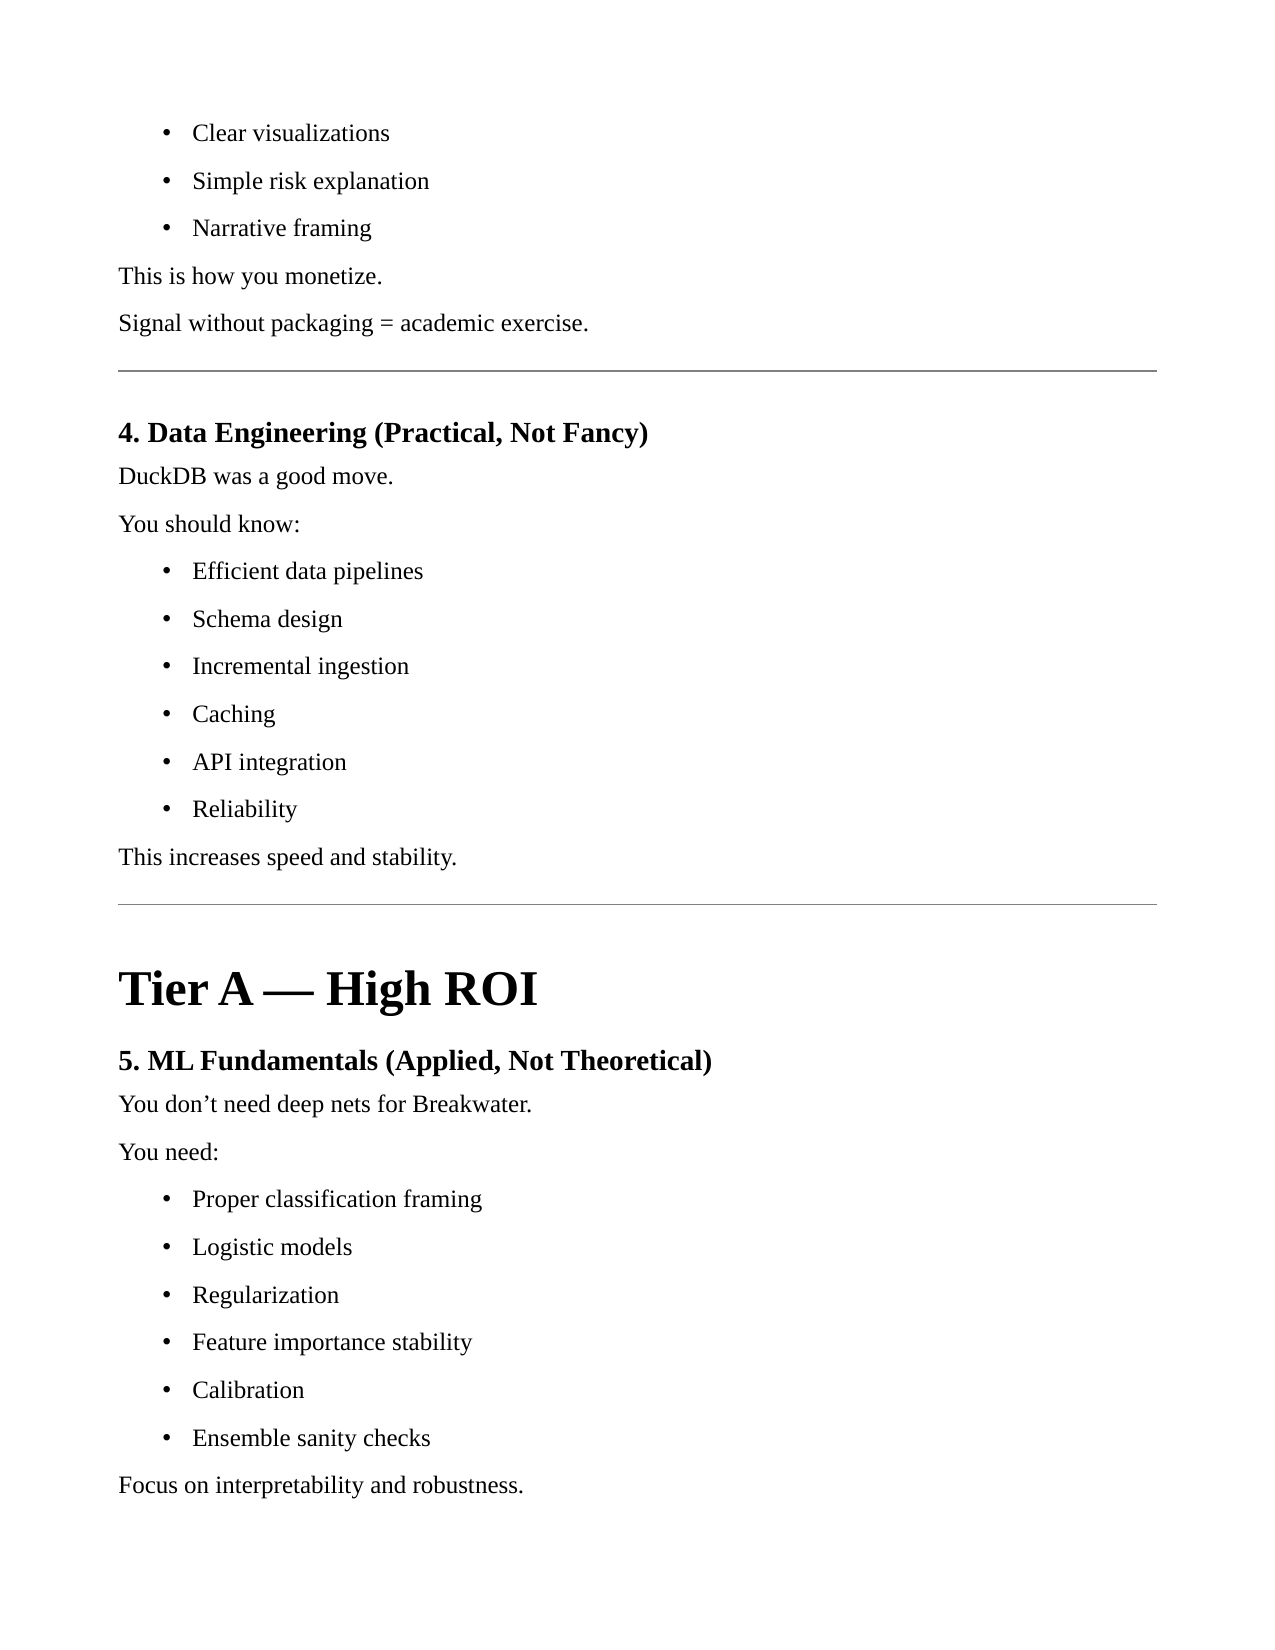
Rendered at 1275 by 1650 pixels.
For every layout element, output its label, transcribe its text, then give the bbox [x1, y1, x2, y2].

subtitle 5. ML Fundamentals (Applied, Not Theoretical) [118, 1043, 1157, 1077]
list Caching [162, 699, 1157, 728]
list Efficient data pipelines [162, 556, 1157, 585]
list Simple risk explanation [162, 166, 1157, 194]
list Clear visualizations [162, 118, 1157, 147]
list Regularization [162, 1280, 1157, 1308]
text DuckDB was a good move. [118, 461, 1157, 490]
subtitle Tier A — High ROI [118, 959, 1157, 1016]
list Logistic models [162, 1232, 1157, 1261]
text This increases speed and stability. [118, 842, 1157, 871]
text Signal without packaging = academic exercise. [118, 308, 1157, 337]
text Focus on interpretability and robustness. [118, 1470, 1157, 1499]
list Feature importance stability [162, 1327, 1157, 1356]
list Proper classification framing [162, 1184, 1157, 1213]
list Reliability [162, 794, 1157, 823]
list Ensemble sanity checks [162, 1423, 1157, 1451]
list Schema design [162, 604, 1157, 633]
text This is how you monetize. [118, 261, 1157, 290]
list Incremental ingestion [162, 651, 1157, 680]
list Calibration [162, 1375, 1157, 1404]
list Narrative framing [162, 213, 1157, 242]
list API integration [162, 747, 1157, 775]
subtitle 4. Data Engineering (Practical, Not Fancy) [118, 415, 1157, 448]
text You should know: [118, 509, 1157, 537]
text You need: [118, 1137, 1157, 1166]
text You don’t need deep nets for Breakwater. [118, 1089, 1157, 1118]
